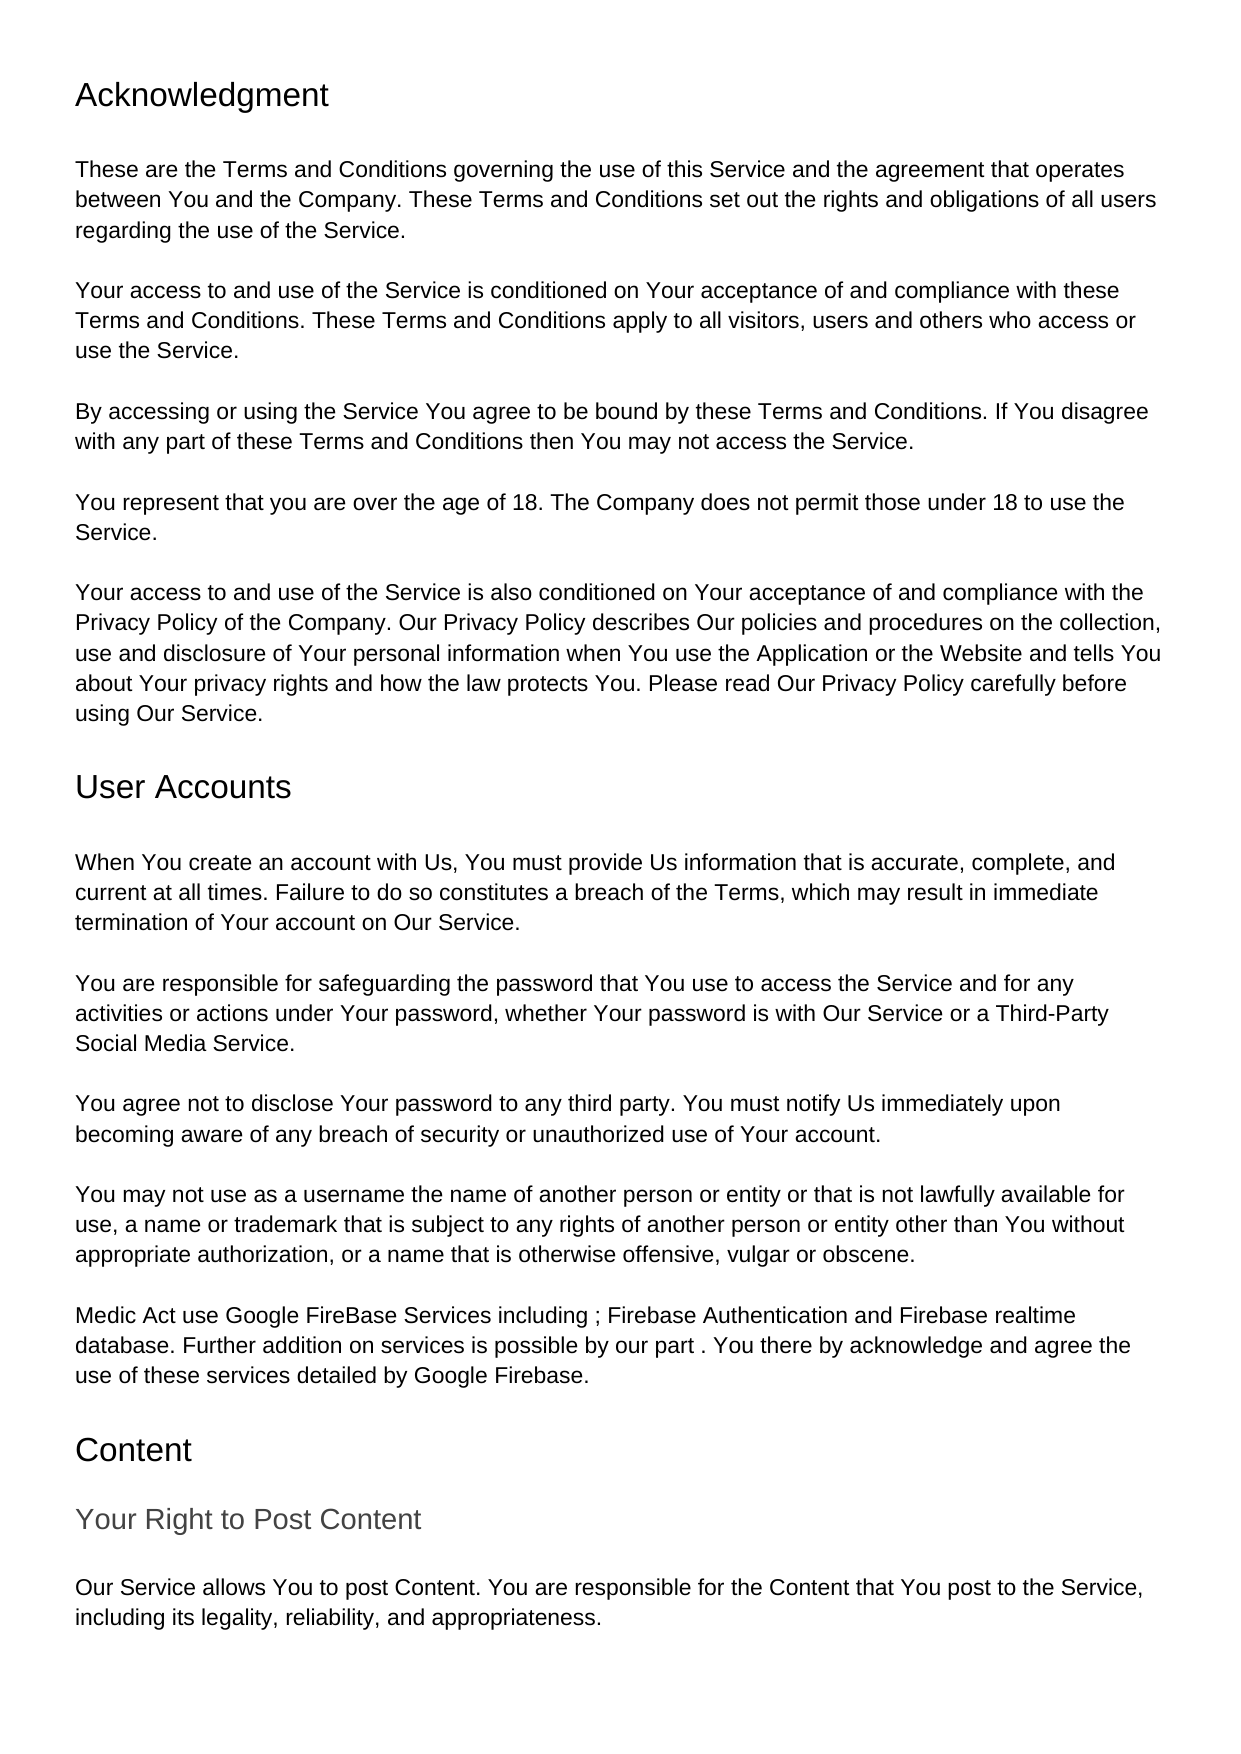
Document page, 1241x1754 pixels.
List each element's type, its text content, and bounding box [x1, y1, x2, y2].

text You are responsible for safeguarding the password that You use to access the Service and for any activities or actions under Your password, whether Your password is with Our Service or a Third-Party Social Media Service. [75, 969, 1165, 1056]
text Our Service allows You to post Content. You are responsible for the Content that You post to the Service, including its legality, reliability, and appropriateness. [75, 1574, 1165, 1630]
text When You create an account with Us, You must provide Us information that is accurate, complete, and current at all times. Failure to do so constitutes a breach of the Terms, which may result in immediate termination of Your account on Our Service. [75, 849, 1165, 936]
text Your access to and use of the Service is conditioned on Your acceptance of and compliance with these Terms and Conditions. These Terms and Conditions apply to all visitors, users and others who access or use the Service. [75, 277, 1165, 364]
text Your access to and use of the Service is also conditioned on Your acceptance of and compliance with the Privacy Policy of the Company. Our Privacy Policy describes Our policies and procedures on the collection, use and disclosure of Your personal information when You use the Application or the Website and tells You about Your privacy rights and how the law protects You. Please read Our Privacy Policy carefully before using Our Service. [75, 579, 1165, 726]
text Medic Act use Google FireBase Services including ; Firebase Authentication and Firebase realtime database. Further addition on services is possible by our part . You there by acknowledge and agree the use of these services detailed by Google Firebase. [75, 1302, 1165, 1389]
text By accessing or using the Service You agree to be bound by these Terms and Conditions. If You disagree with any part of these Terms and Conditions then You may not access the Service. [75, 398, 1165, 454]
subtitle User Accounts [75, 768, 1165, 806]
text You agree not to disclose Your password to any third party. You must notify Us immediately upon becoming aware of any breach of security or unauthorized use of Your account. [75, 1090, 1165, 1147]
subtitle Content [75, 1430, 1165, 1468]
subtitle Your Right to Post Content [75, 1502, 1165, 1535]
text You may not use as a username the name of another person or entity or that is not lawfully available for use, a name or trademark that is subject to any rights of another person or entity other than You without appropriate authorization, or a name that is otherwise offensive, vulgar or obscene. [75, 1181, 1165, 1268]
subtitle Acknowledgment [75, 75, 1165, 113]
text You represent that you are over the age of 18. The Company does not permit those under 18 to use the Service. [75, 488, 1165, 545]
text These are the Terms and Conditions governing the use of this Service and the agreement that operates between You and the Company. These Terms and Conditions set out the rights and obligations of all users regarding the use of the Service. [75, 156, 1165, 243]
